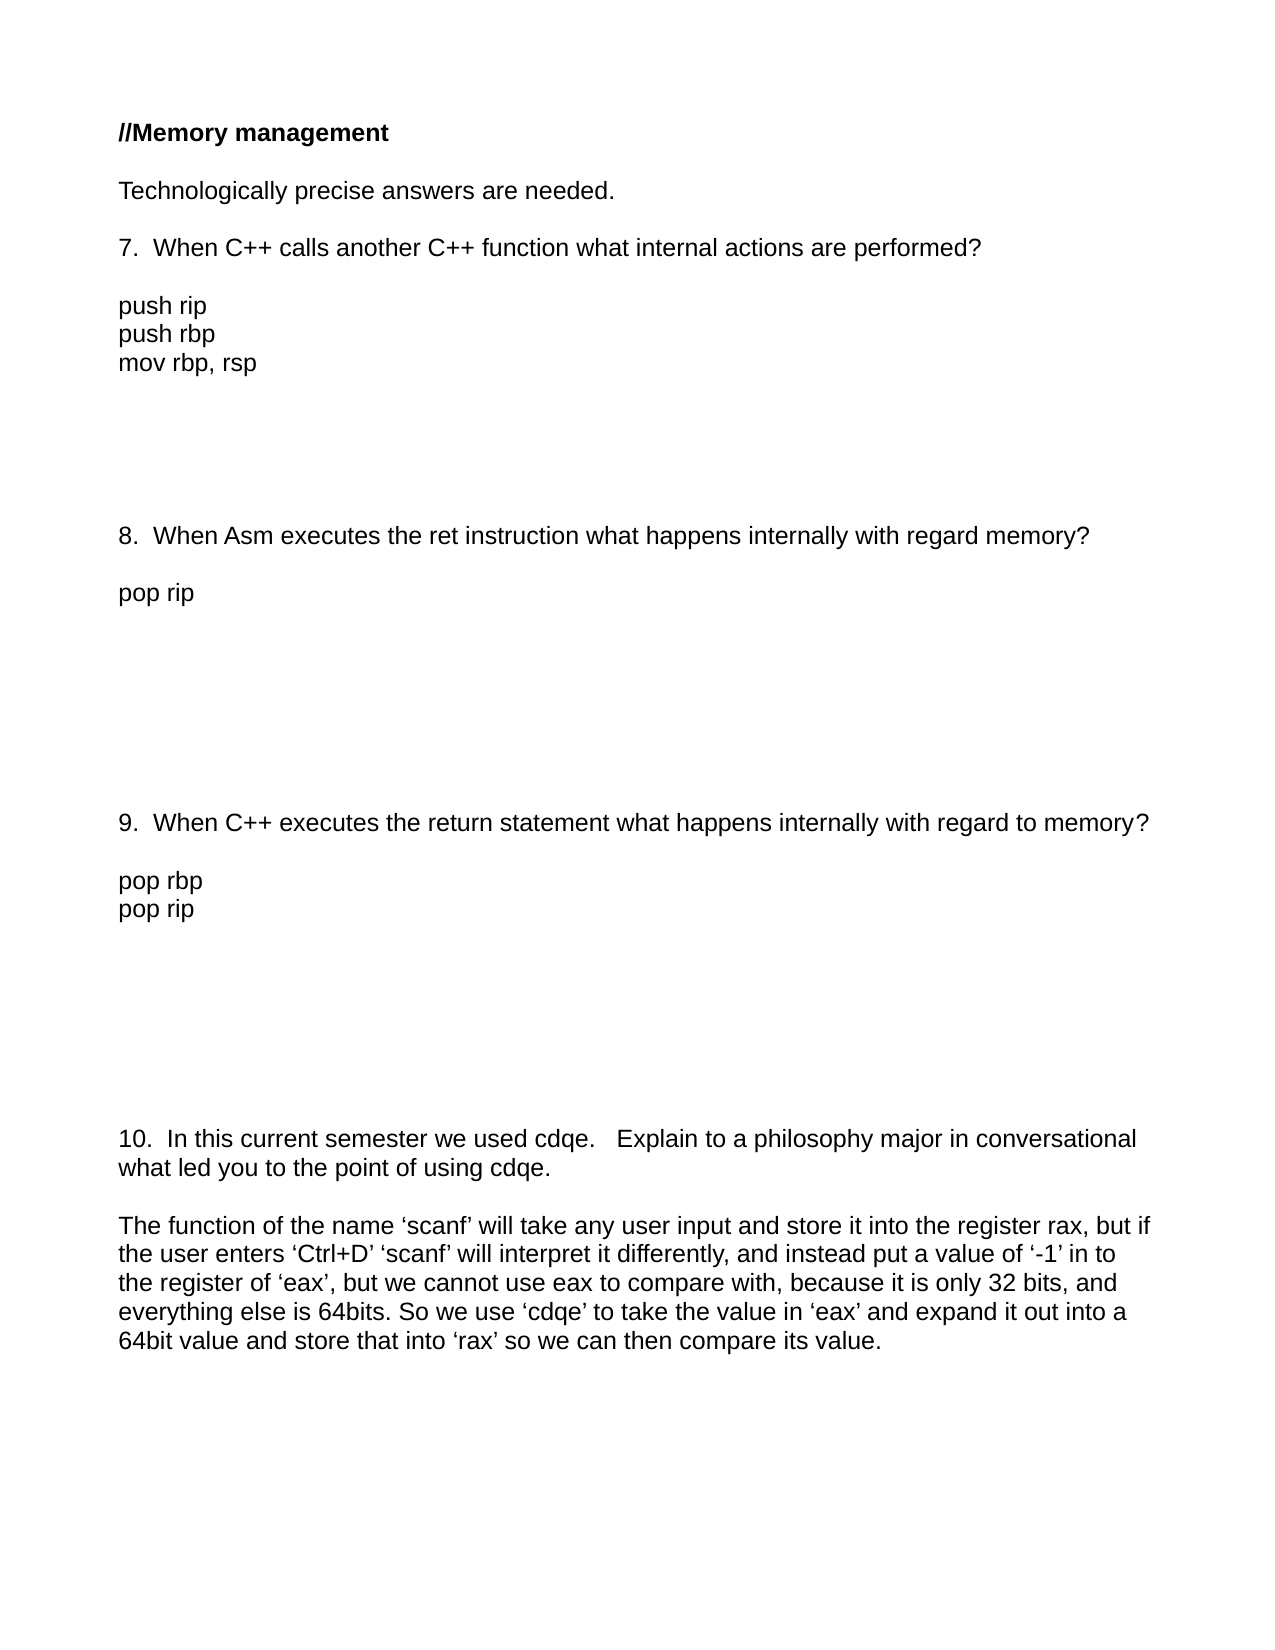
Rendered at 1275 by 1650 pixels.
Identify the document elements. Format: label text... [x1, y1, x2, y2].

text mov rbp, rsp [118, 348, 1157, 377]
text 9. When C++ executes the return statement what happens internally with regard to memory​? [118, 808, 1157, 837]
text Technologically precise answers are needed. [118, 176, 1157, 204]
text 8. When Asm executes the ret instruction what happens internally with regard memory? [118, 521, 1157, 549]
text push rip [118, 291, 1157, 319]
text pop rip [118, 894, 1157, 923]
text push rbp [118, 319, 1157, 348]
text 10. In this current semester we used cdqe. Explain to a philosophy major in conversational what led you to the point of using cdqe. [118, 1124, 1157, 1182]
text pop rip [118, 578, 1157, 607]
text //Memory management [118, 118, 1157, 147]
text pop rbp [118, 866, 1157, 894]
text The function of the name ‘scanf’ will take any user input and store it into the register rax, but if the user enters ‘Ctrl+D’ ‘scanf’ will interpret it differently, and instead put a value of ‘-1’ in to the register of ‘eax’, but we cannot use eax to compare with, because it is only 32 bits, and everything else is 64bits. So we use ‘cdqe’ to take the value in ‘eax’ and expand it out into a 64bit value and store that into ‘rax’ so we can then compare its value. [118, 1211, 1157, 1354]
text 7. When C++ calls another C++ function what internal actions are performed? [118, 233, 1157, 262]
